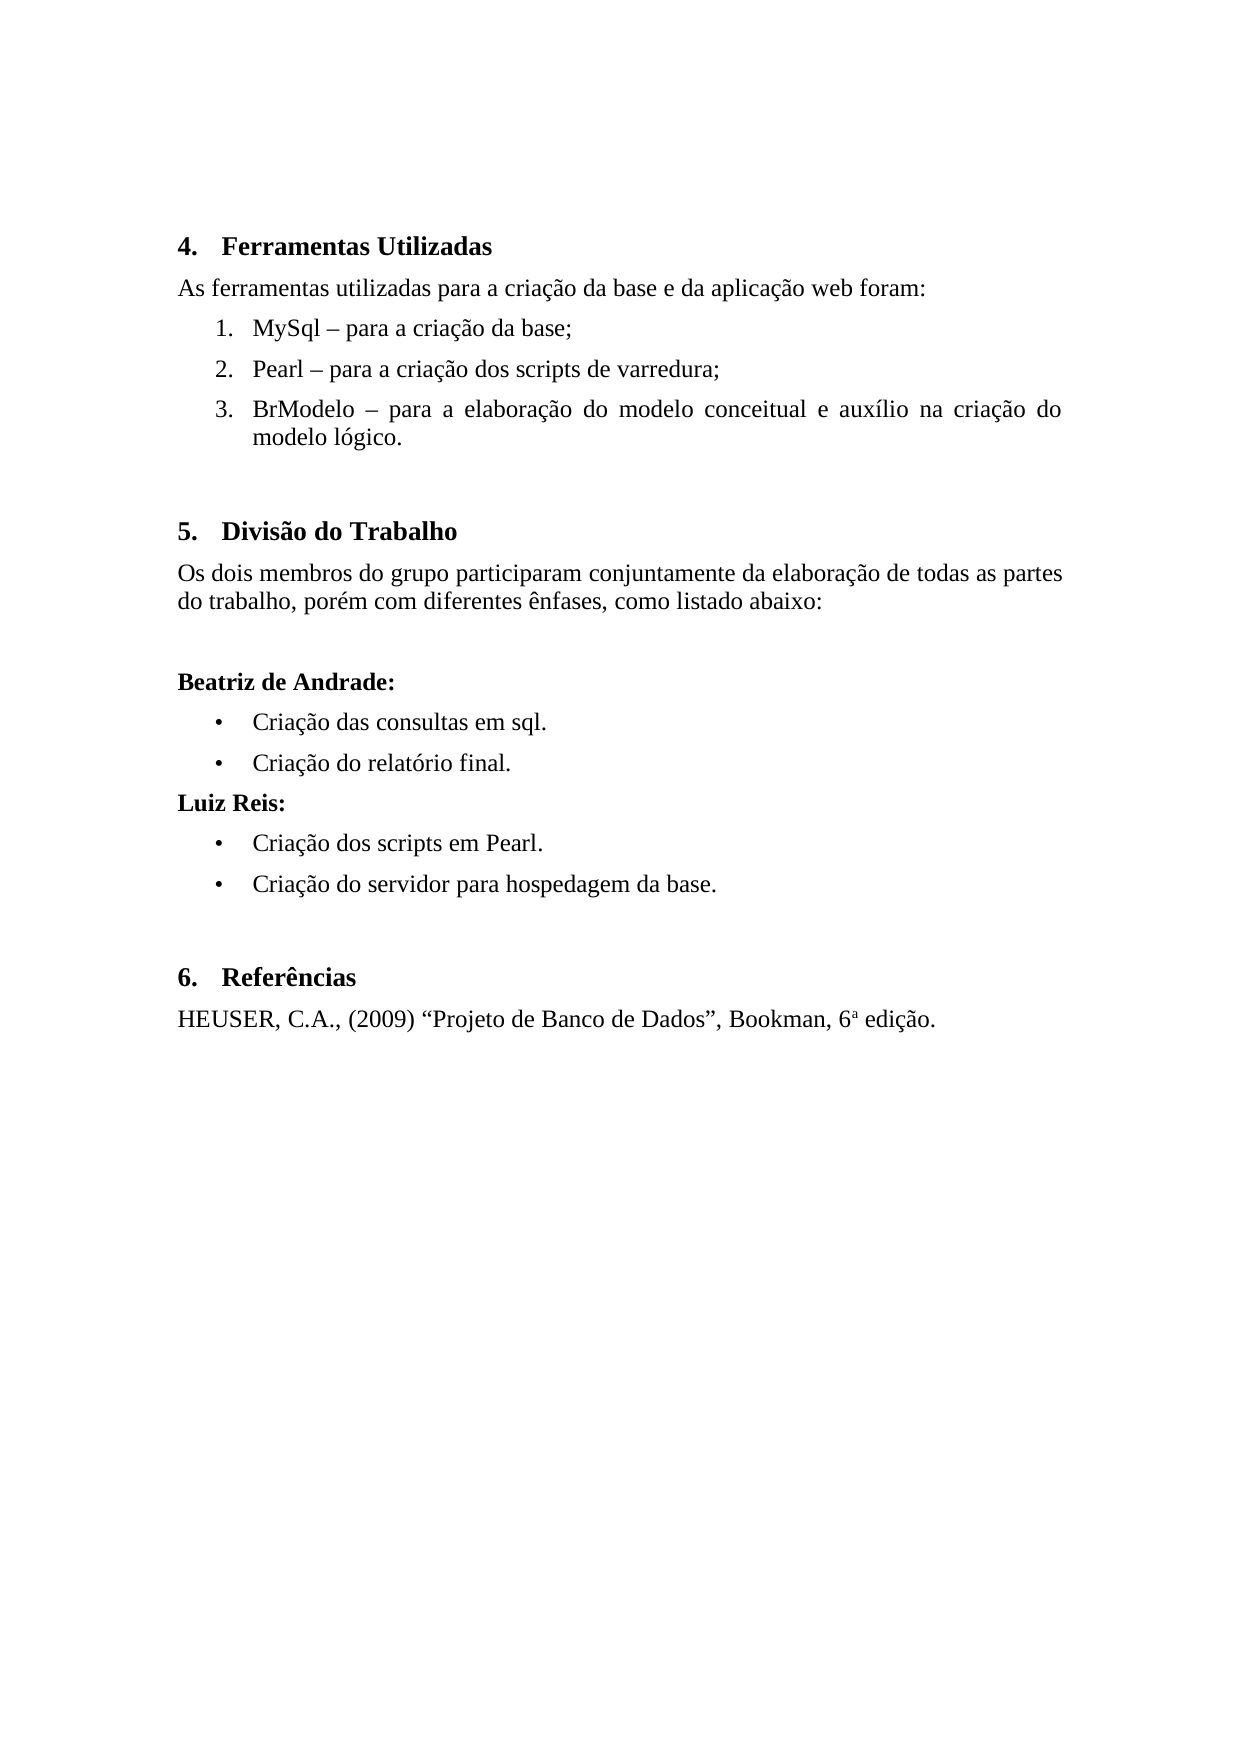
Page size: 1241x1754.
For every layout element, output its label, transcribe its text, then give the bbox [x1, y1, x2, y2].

list Criação do servidor para hospedagem da base. [215, 870, 1063, 898]
list Criação das consultas em sql. [215, 708, 1063, 736]
title Referências [177, 963, 1063, 993]
title Ferramentas Utilizadas [177, 231, 1063, 261]
list Criação dos scripts em Pearl. [215, 829, 1063, 857]
text HEUSER, C.A., (2009) “Projeto de Banco de Dados”, Bookman, 6a edição. [177, 1005, 1063, 1033]
title Divisão do Trabalho [177, 516, 1063, 546]
list Pearl – para a criação dos scripts de varredura; [215, 355, 1063, 383]
list Criação do relatório final. [215, 748, 1063, 776]
text As ferramentas utilizadas para a criação da base e da aplicação web foram: [177, 274, 1063, 302]
list MySql – para a criação da base; [215, 314, 1063, 342]
list BrModelo – para a elaboração do modelo conceitual e auxílio na criação do modelo lógico. [215, 395, 1063, 451]
list Luiz Reis: [177, 789, 1063, 817]
text Os dois membros do grupo participaram conjuntamente da elaboração de todas as partes do trabalho, porém com diferentes ênfases, como listado abaixo: [177, 559, 1063, 615]
text Beatriz de Andrade: [177, 668, 1063, 696]
